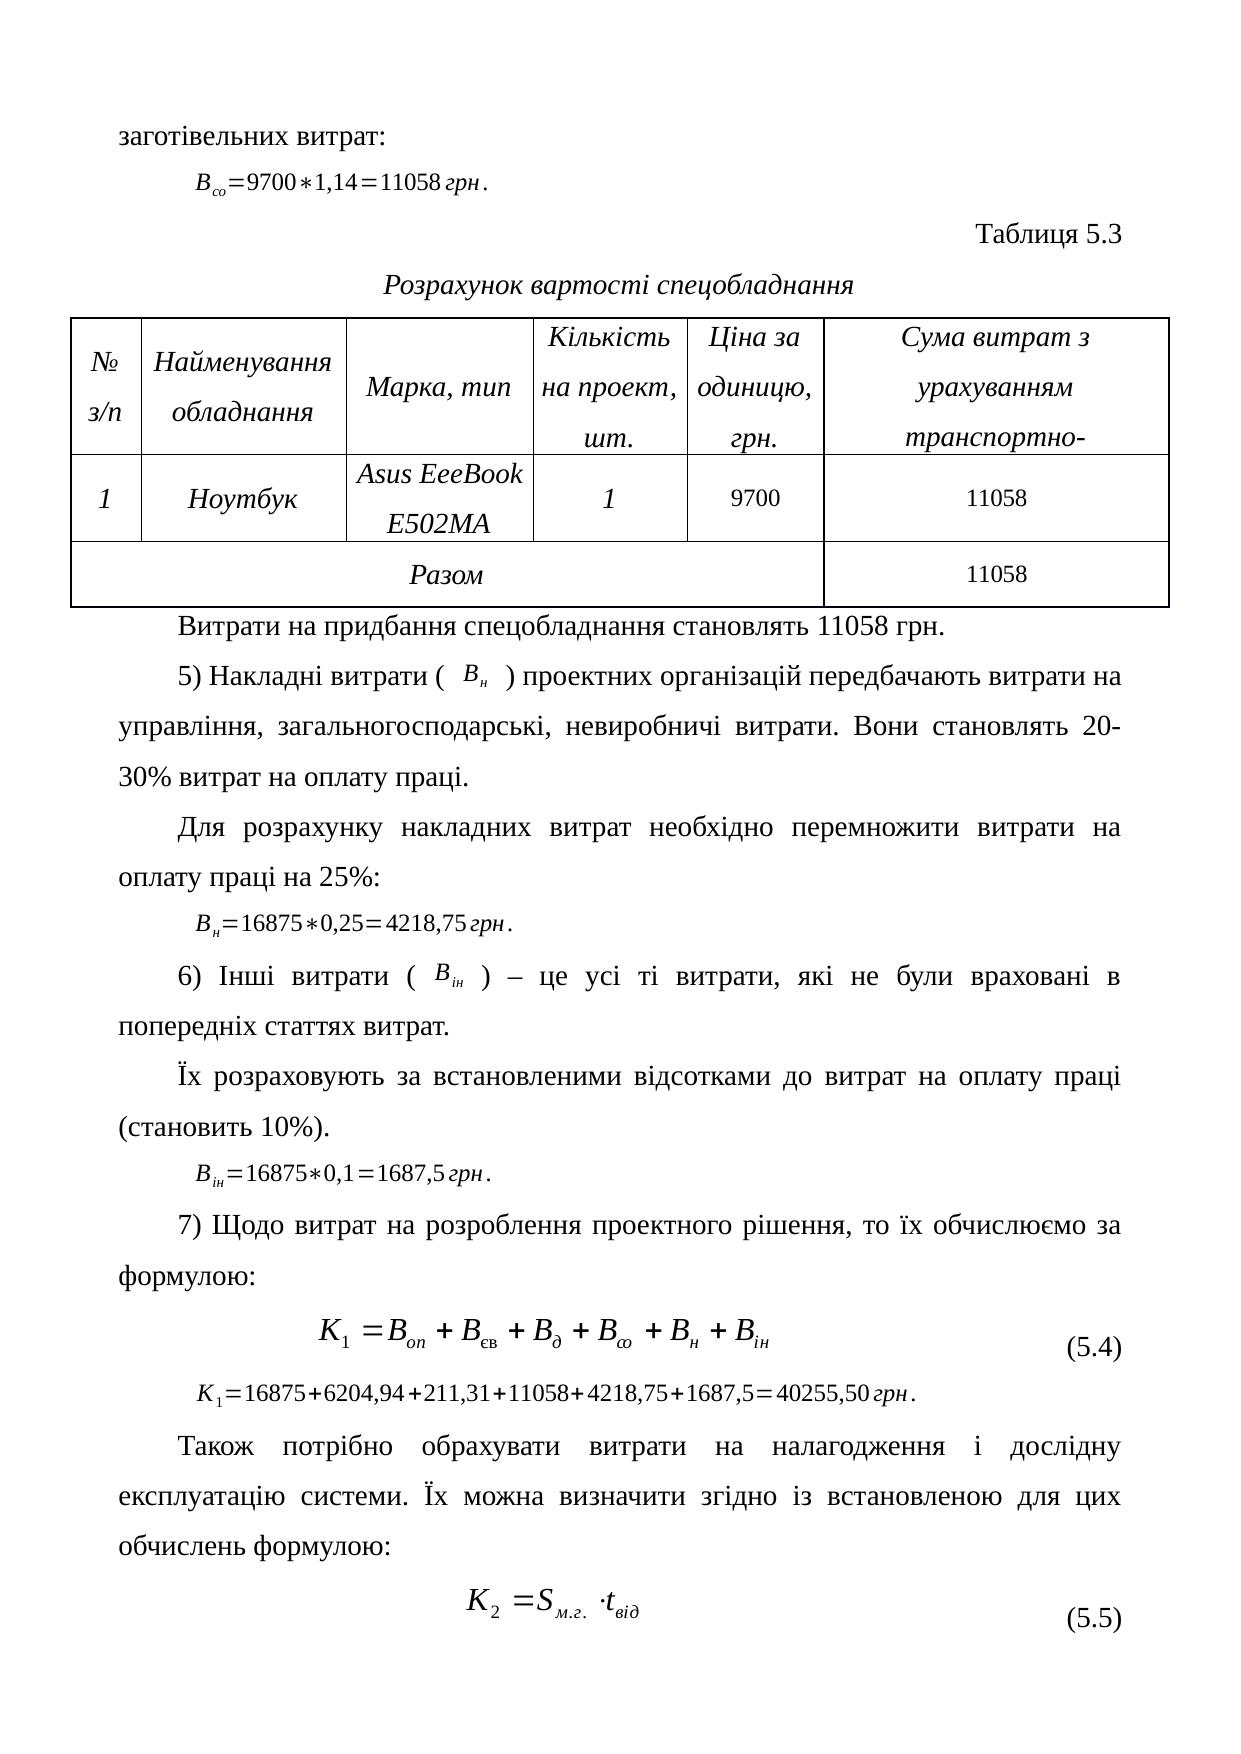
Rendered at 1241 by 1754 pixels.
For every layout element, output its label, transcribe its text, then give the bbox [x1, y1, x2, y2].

table_cell [688, 455, 823, 541]
text 6) Інші витрати () – це усі ті витрати, які не були враховані в попередніх статтях витрат. [118, 958, 1122, 1042]
table_header Марка, тип [347, 319, 533, 454]
table_cell Ноутбук [142, 455, 346, 541]
text Для розрахунку накладних витрат необхідно перемножити витрати на оплату праці на 25%: [118, 809, 1122, 893]
table_header Найменування обладнання [142, 319, 346, 454]
text Витрати на придбання спецобладнання становлять 11058 грн. [118, 608, 1122, 641]
table_cell 1 [534, 455, 687, 541]
text Їх розраховують за встановленими відсотками до витрат на оплату праці (становить 10%). [118, 1058, 1122, 1142]
table_header Ціна за одиницю, грн. [688, 319, 823, 454]
text заготівельних витрат: [118, 118, 1122, 152]
table_header Кількість на проект, шт. [534, 319, 687, 454]
table_cell [825, 455, 1168, 541]
table_cell Разом [72, 542, 823, 606]
table_cell 1 [72, 455, 141, 541]
table_header Сума витрат з урахуванням транспортно-заготівельних витрат, грн. [825, 319, 1168, 454]
table_cell [825, 542, 1168, 606]
table_header № з/п [72, 319, 141, 454]
text (5.5) [118, 1579, 1122, 1633]
text Також потрібно обрахувати витрати на налагодження і дослідну експлуатацію системи. Їх можна визначити згідно із встановленою для цих обчислень формулою: [118, 1428, 1122, 1562]
text 5) Накладні витрати () проектних організацій передбачають витрати на управління, загальногосподарські, невиробничі витрати. Вони становлять 20-30% витрат на оплату праці. [118, 658, 1122, 792]
text 7) Щодо витрат на розроблення проектного рішення, то їх обчислюємо за формулою: [118, 1207, 1122, 1291]
text Таблиця 5.3 [118, 217, 1122, 250]
table_cell Asus EeeBook E502MA [347, 455, 533, 541]
text Розрахунок вартості спецобладнання [118, 267, 1122, 301]
text (5.4) [118, 1308, 1122, 1363]
